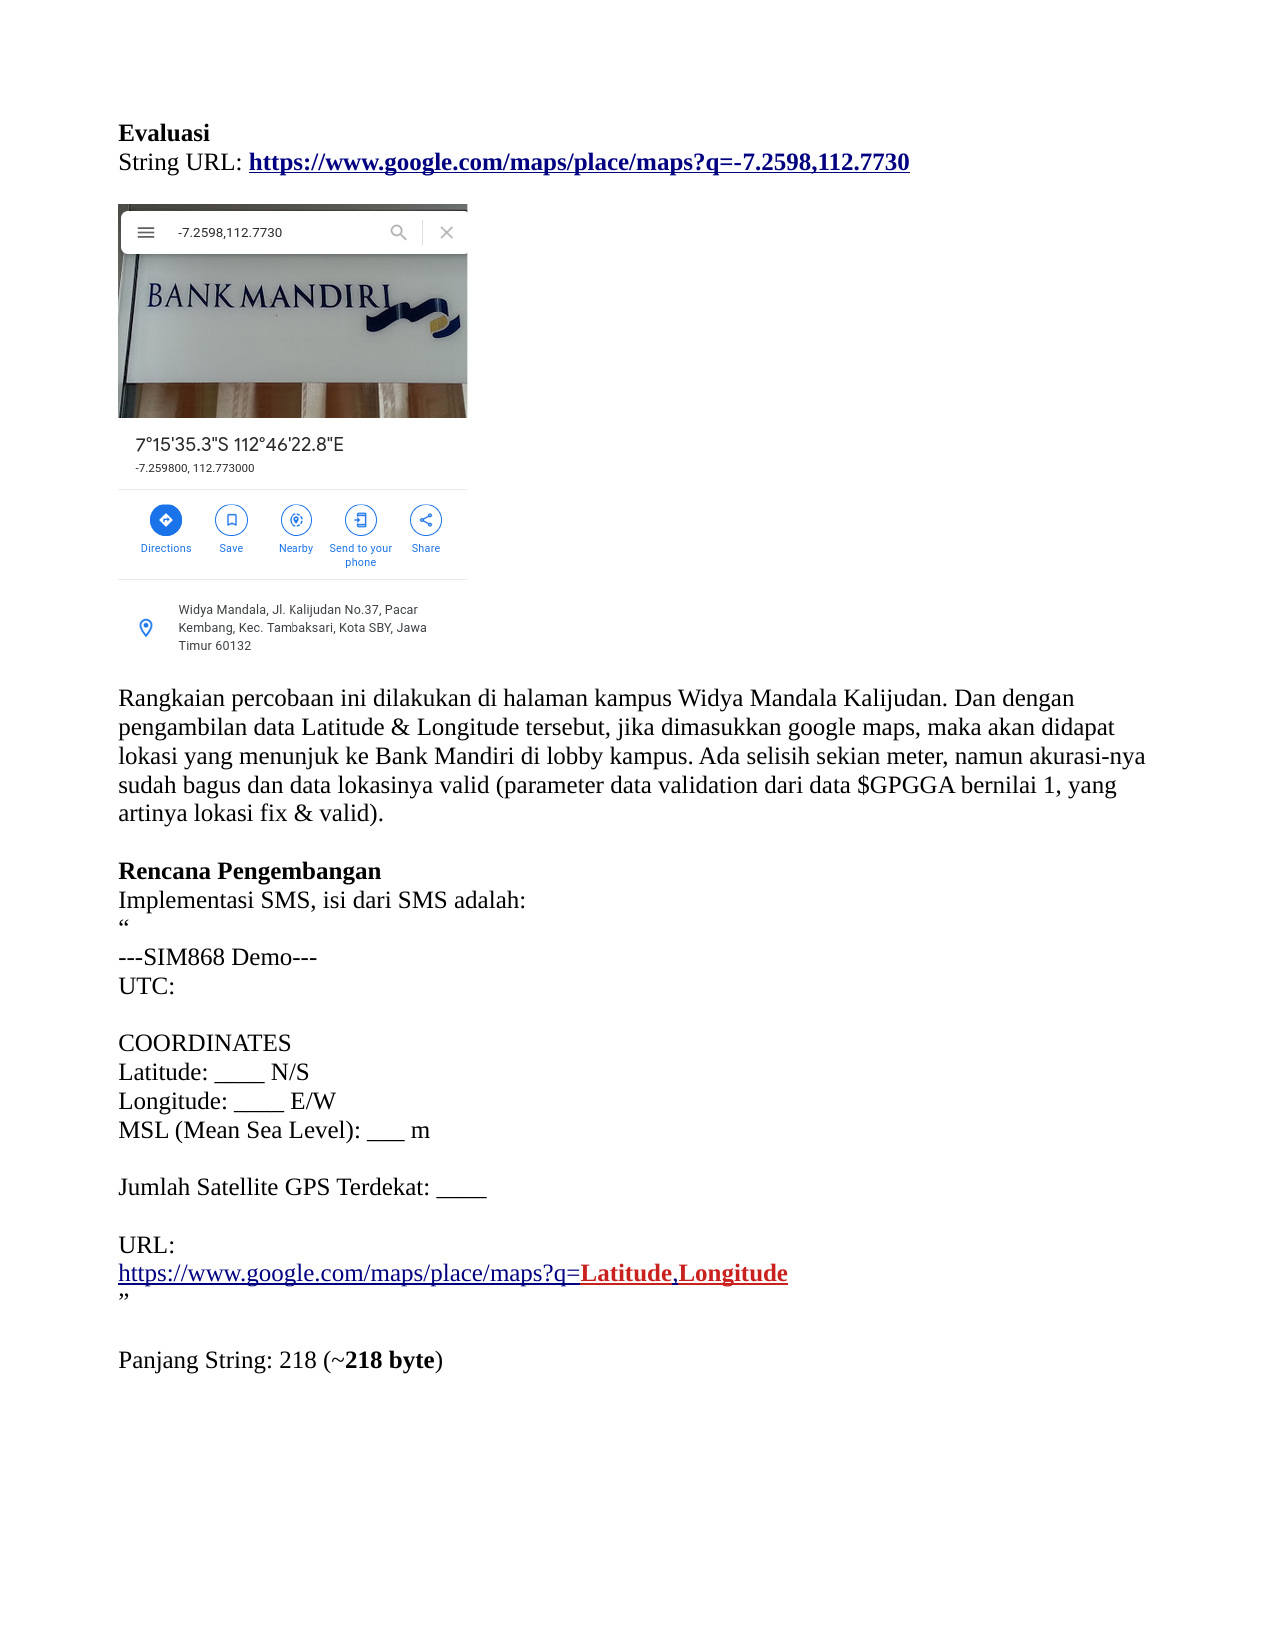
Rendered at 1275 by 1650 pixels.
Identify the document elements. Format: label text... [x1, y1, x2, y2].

text Panjang String: 218 (~218 byte) [118, 1345, 1157, 1373]
text String URL: https://www.google.com/maps/place/maps?q=-7.2598,112.7730 [118, 147, 1157, 176]
text COORDINATES [118, 1028, 1157, 1057]
text Rangkaian percobaan ini dilakukan di halaman kampus Widya Mandala Kalijudan. Dan dengan pengambilan data Latitude & Longitude tersebut, jika dimasukkan google maps, maka akan didapat lokasi yang menunjuk ke Bank Mandiri di lobby kampus. Ada selisih sekian meter, namun akurasi-nya sudah bagus dan data lokasinya valid (parameter data validation dari data $GPGGA bernilai 1, yang artinya lokasi fix & valid). [118, 683, 1157, 827]
text ---SIM868 Demo--- [118, 942, 1157, 971]
text UTC: [118, 971, 1157, 1000]
text https://www.google.com/maps/place/maps?q=Latitude,Longitude [118, 1258, 1157, 1287]
text “ [118, 913, 1157, 942]
text MSL (Mean Sea Level): ___ m [118, 1115, 1157, 1143]
text Rencana Pengembangan [118, 856, 1157, 885]
text Implementasi SMS, isi dari SMS adalah: [118, 885, 1157, 913]
text Jumlah Satellite GPS Terdekat: ____ [118, 1172, 1157, 1201]
text URL: [118, 1230, 1157, 1258]
text Evaluasi [118, 118, 1157, 147]
text Longitude: ____ E/W [118, 1086, 1157, 1115]
text ” [118, 1287, 1157, 1316]
picture [118, 204, 468, 655]
text Latitude: ____ N/S [118, 1057, 1157, 1086]
